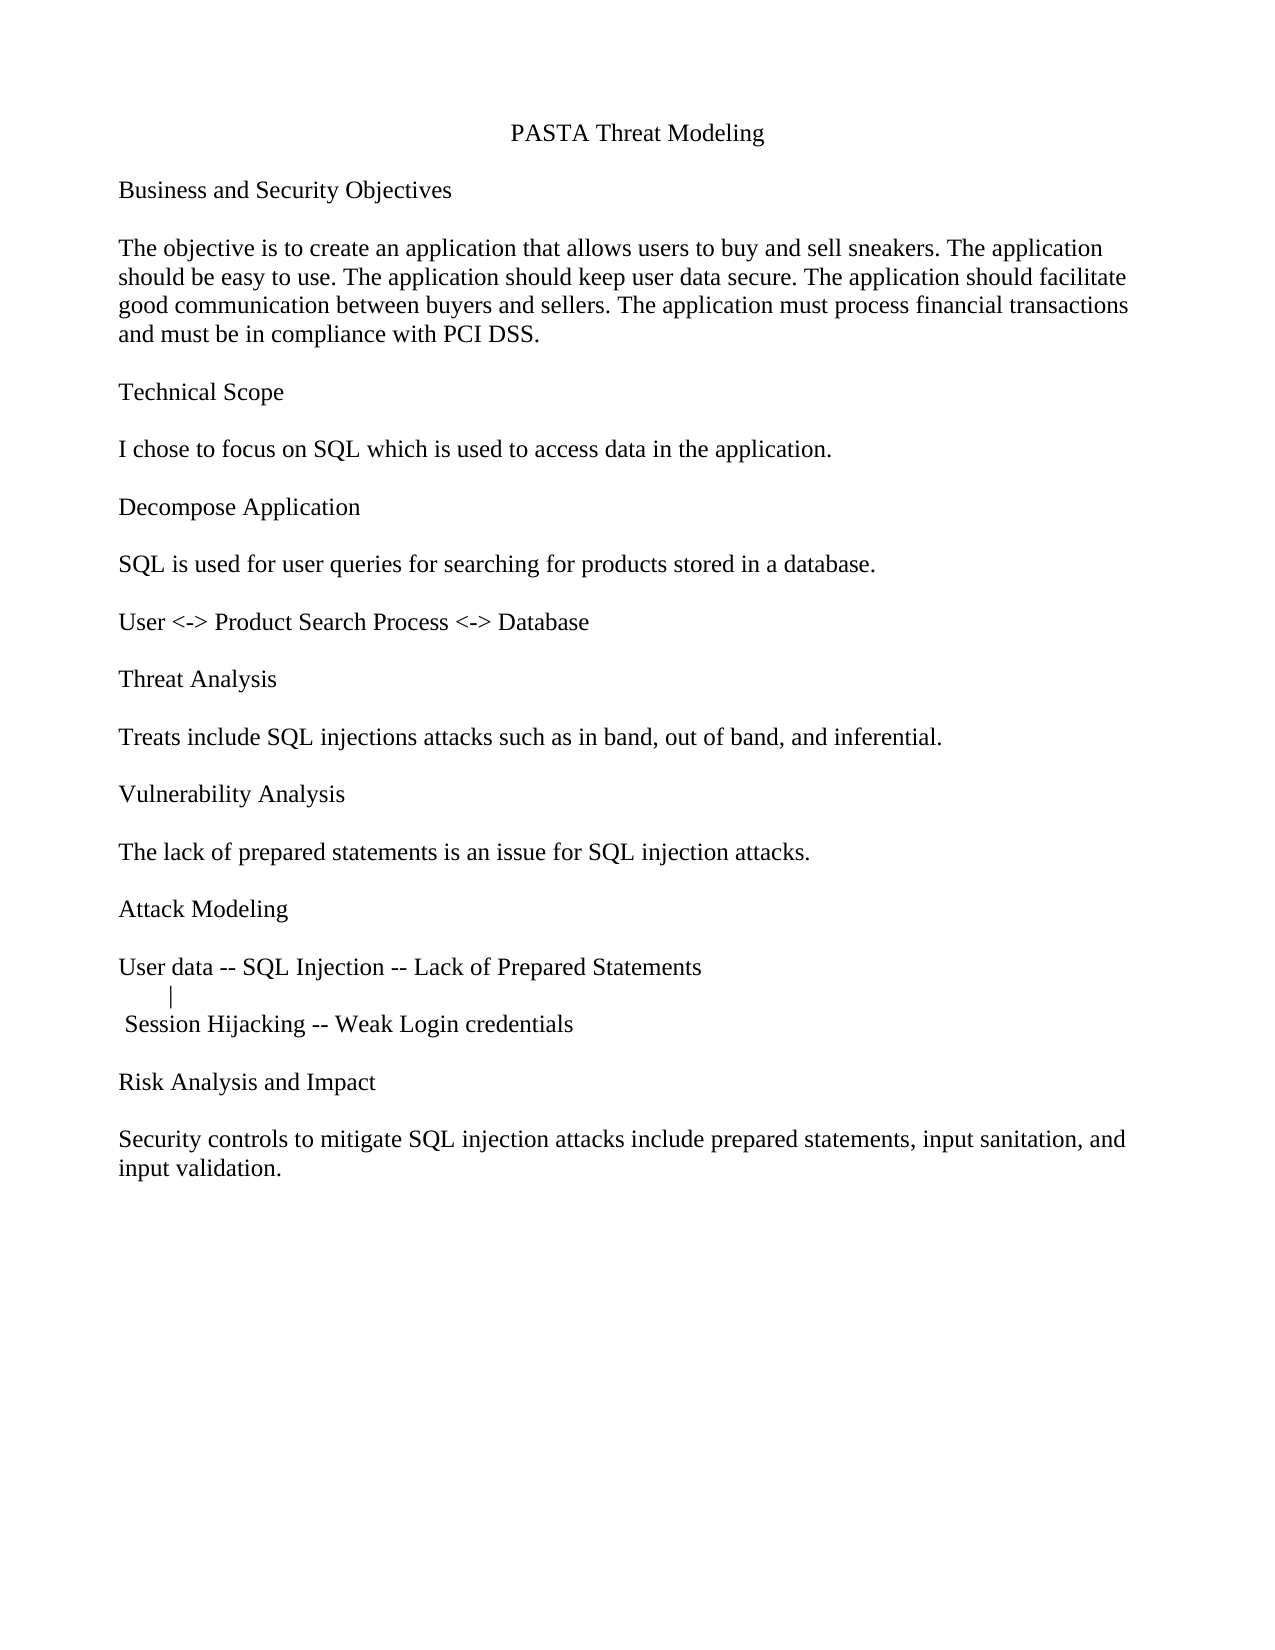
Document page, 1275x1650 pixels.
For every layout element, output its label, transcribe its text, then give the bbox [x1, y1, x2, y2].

text Attack Modeling [118, 894, 1157, 923]
text Technical Scope [118, 377, 1157, 406]
text Security controls to mitigate SQL injection attacks include prepared statements, input sanitation, and input validation. [118, 1124, 1157, 1182]
text Treats include SQL injections attacks such as in band, out of band, and inferential. [118, 722, 1157, 751]
text User data -- SQL Injection -- Lack of Prepared Statements [118, 952, 1157, 981]
text The lack of prepared statements is an issue for SQL injection attacks. [118, 837, 1157, 866]
text User <-> Product Search Process <-> Database [118, 607, 1157, 636]
text SQL is used for user queries for searching for products stored in a database. [118, 549, 1157, 578]
text Risk Analysis and Impact [118, 1067, 1157, 1096]
text Business and Security Objectives [118, 176, 1157, 204]
text | [118, 981, 1157, 1009]
text PASTA Threat Modeling [118, 118, 1157, 147]
text Session Hijacking -- Weak Login credentials [118, 1009, 1157, 1038]
text Threat Analysis [118, 664, 1157, 693]
text Vulnerability Analysis [118, 779, 1157, 808]
text Decompose Application [118, 492, 1157, 521]
text The objective is to create an application that allows users to buy and sell sneakers. The application should be easy to use. The application should keep user data secure. The application should facilitate good communication between buyers and sellers. The application must process financial transactions and must be in compliance with PCI DSS. [118, 233, 1157, 348]
text I chose to focus on SQL which is used to access data in the application. [118, 434, 1157, 463]
